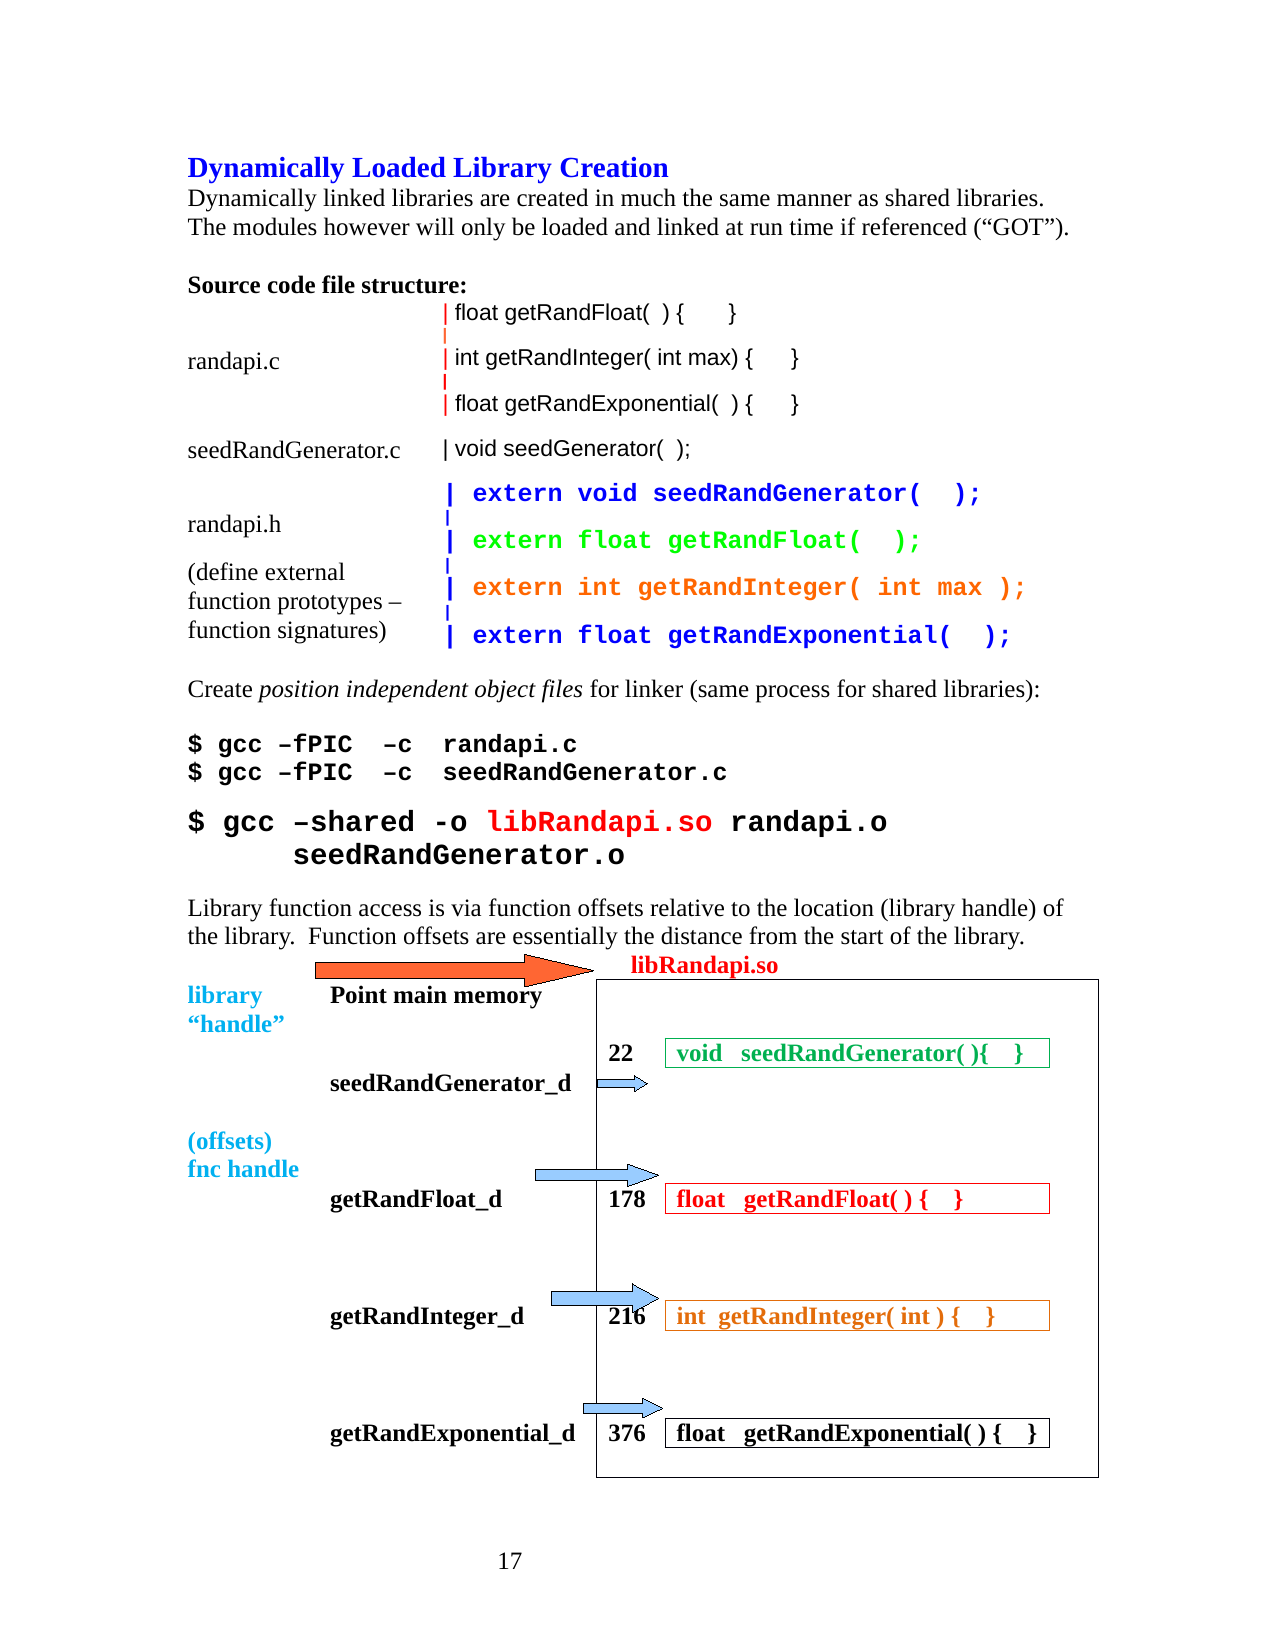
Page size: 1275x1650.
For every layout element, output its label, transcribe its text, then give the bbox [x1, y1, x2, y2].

table_header [665, 980, 1049, 1009]
table_cell [597, 1389, 665, 1417]
table_cell getRandFloat_d [319, 1183, 596, 1213]
table_cell [176, 1330, 318, 1360]
table_cell [1050, 1038, 1098, 1067]
text Dynamically linked libraries are created in much the same manner as shared libraries. The modules however will only be loaded and linked at run time if referenced (“GOT”). [187, 183, 1087, 241]
table_cell seedRandGenerator_d [319, 1067, 596, 1097]
table_cell [665, 1448, 1049, 1477]
text $ gcc –fPIC –c seedRandGenerator.c [187, 760, 1087, 788]
table_cell [1050, 1097, 1098, 1126]
table_cell [176, 1360, 318, 1389]
table_cell [774, 1478, 936, 1497]
table_cell 178 [597, 1183, 665, 1213]
table_cell [176, 1038, 318, 1067]
table_cell [597, 1155, 665, 1183]
table_cell 216 [597, 1300, 665, 1330]
table_cell [1050, 1155, 1098, 1183]
table_cell [1050, 1330, 1098, 1360]
table_cell [597, 1478, 774, 1497]
table_cell [319, 1389, 596, 1417]
table_cell | extern void seedRandGenerator( ); | | extern float getRandFloat( ); | | extern int getRandInteger( int max ); | | extern float getRandExponential( ); [431, 481, 1097, 651]
table_cell [176, 1477, 348, 1497]
table_cell [319, 1155, 596, 1183]
table_header Point main memory [319, 979, 596, 1009]
table_cell | void seedGenerator( ); [431, 416, 1097, 481]
table_cell [665, 1360, 1049, 1389]
table_cell (offsets) [176, 1126, 318, 1154]
table_cell [665, 1126, 1049, 1154]
table_cell [1050, 1272, 1098, 1300]
table_cell [597, 1126, 665, 1154]
table_cell [665, 1389, 1049, 1417]
table_cell [665, 1068, 1049, 1097]
table_cell [665, 1097, 1049, 1126]
table_cell getRandExponential_d [319, 1418, 596, 1447]
text Dynamically Loaded Library Creation [187, 150, 1087, 183]
table_cell [348, 1477, 597, 1497]
text Source code file structure: [187, 270, 1087, 298]
table_cell [176, 1389, 318, 1417]
table_cell [1050, 1389, 1098, 1417]
table_cell [1050, 1360, 1098, 1389]
table_cell randapi.h (define external function prototypes – function signatures) [176, 481, 431, 651]
table_cell [176, 1097, 318, 1126]
table_cell [176, 1272, 318, 1300]
table_cell [1050, 1447, 1098, 1477]
table_cell [936, 1478, 1098, 1497]
table_cell [319, 1272, 596, 1300]
table_cell [319, 1213, 596, 1243]
table_header library [176, 979, 318, 1009]
table_cell [597, 1447, 665, 1477]
table_cell float getRandExponential( ) { } [666, 1419, 1049, 1447]
table_cell [176, 1300, 318, 1330]
text libRandapi.so [187, 950, 1087, 979]
table_cell [597, 1067, 665, 1097]
text seedRandGenerator.o [187, 841, 1087, 873]
table_header [1050, 980, 1098, 1009]
table_cell getRandInteger_d [319, 1300, 596, 1330]
table_cell [319, 1243, 596, 1272]
text Create position independent object files for linker (same process for shared libraries): [187, 674, 1087, 703]
table_cell 22 [597, 1038, 665, 1067]
table_cell [1050, 1009, 1098, 1037]
table_cell “handle” [176, 1009, 318, 1037]
table_cell [1050, 1067, 1098, 1097]
table_cell [597, 1213, 665, 1243]
table_cell [597, 1097, 665, 1126]
table_cell [597, 1360, 665, 1389]
table_cell float getRandFloat( ) { } [666, 1184, 1049, 1213]
table_cell [319, 1447, 596, 1477]
table_cell [665, 1272, 1049, 1300]
table_cell void seedRandGenerator( ){ } [666, 1039, 1049, 1067]
table_header randapi.c [176, 299, 431, 416]
table_cell [1050, 1243, 1098, 1272]
text $ gcc –fPIC –c randapi.c [187, 732, 1087, 760]
table_cell [176, 1067, 318, 1097]
table_header [597, 980, 665, 1009]
table_cell [319, 1097, 596, 1126]
text $ gcc –shared -o libRandapi.so randapi.o [187, 807, 1087, 841]
text Library function access is via function offsets relative to the location (library handle) of the library. Function offsets are essentially the distance from the start of the library. [187, 893, 1087, 950]
table_cell [319, 1126, 596, 1154]
table_cell int getRandInteger( int ) { } [666, 1301, 1049, 1330]
table_cell [665, 1009, 1049, 1037]
table_cell [597, 1272, 665, 1300]
table_cell [1050, 1126, 1098, 1154]
table_cell [665, 1214, 1049, 1243]
table_cell [176, 1243, 318, 1272]
table_cell [597, 1330, 665, 1360]
table_cell [176, 1183, 318, 1213]
table_cell [319, 1009, 596, 1037]
table_cell seedRandGenerator.c [176, 416, 431, 481]
table_cell [319, 1360, 596, 1389]
table_cell [665, 1155, 1049, 1183]
table_cell 376 [597, 1418, 665, 1447]
table_cell [319, 1038, 596, 1067]
table_cell fnc handle [176, 1155, 318, 1183]
table_cell [1050, 1418, 1098, 1447]
table_cell [1050, 1300, 1098, 1330]
table_cell [319, 1330, 596, 1360]
table_cell [176, 1213, 318, 1243]
table_cell [665, 1331, 1049, 1360]
table_cell [1050, 1213, 1098, 1243]
table_cell [597, 1243, 665, 1272]
table_cell [597, 1009, 665, 1037]
table_cell [1050, 1183, 1098, 1213]
table_cell [176, 1447, 318, 1477]
table_cell [665, 1243, 1049, 1272]
table_cell [176, 1418, 318, 1447]
table_header | float getRandFloat( ) { } | | int getRandInteger( int max) { } | | float getRandExponential( ) { } [431, 299, 1097, 416]
